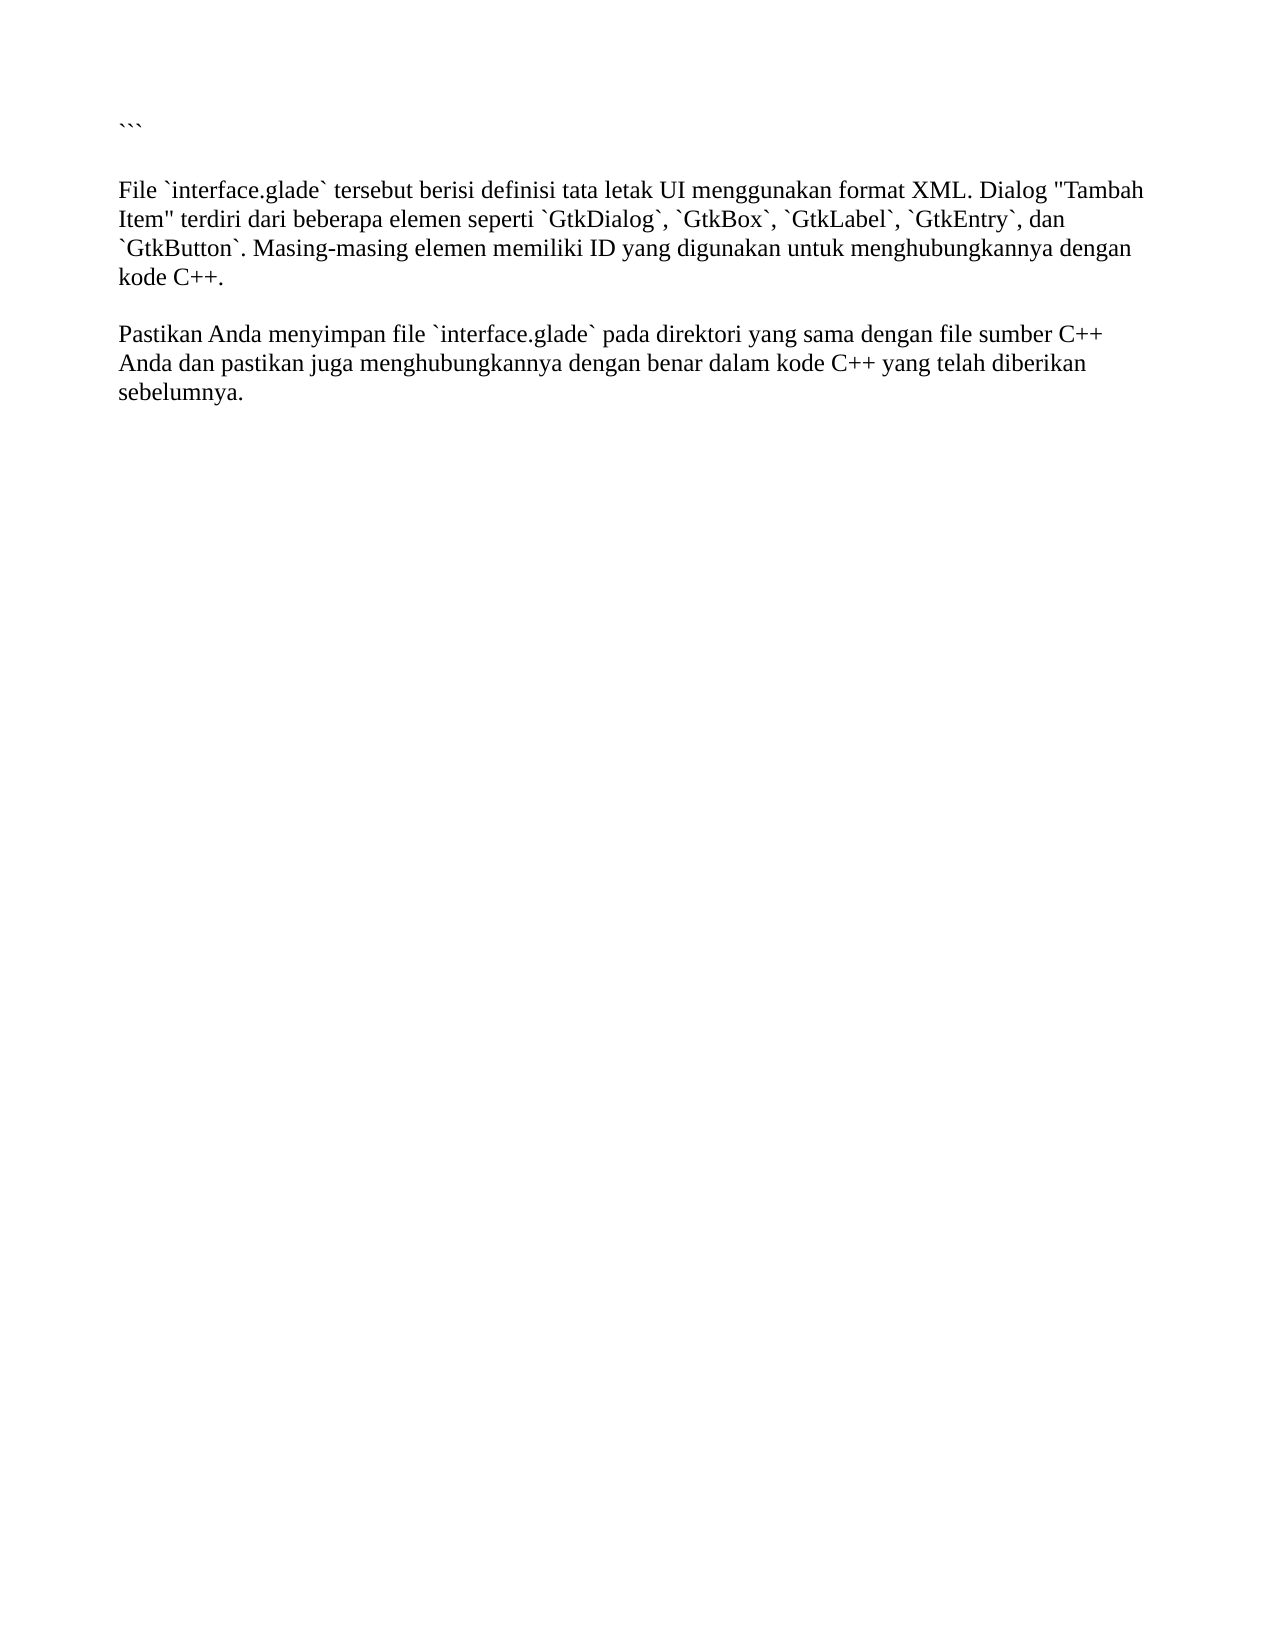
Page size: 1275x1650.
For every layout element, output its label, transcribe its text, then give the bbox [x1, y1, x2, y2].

text File `interface.glade` tersebut berisi definisi tata letak UI menggunakan format XML. Dialog "Tambah Item" terdiri dari beberapa elemen seperti `GtkDialog`, `GtkBox`, `GtkLabel`, `GtkEntry`, dan `GtkButton`. Masing-masing elemen memiliki ID yang digunakan untuk menghubungkannya dengan kode C++. [118, 176, 1157, 291]
text Pastikan Anda menyimpan file `interface.glade` pada direktori yang sama dengan file sumber C++ Anda dan pastikan juga menghubungkannya dengan benar dalam kode C++ yang telah diberikan sebelumnya. [118, 319, 1157, 406]
text ``` [118, 118, 1157, 147]
